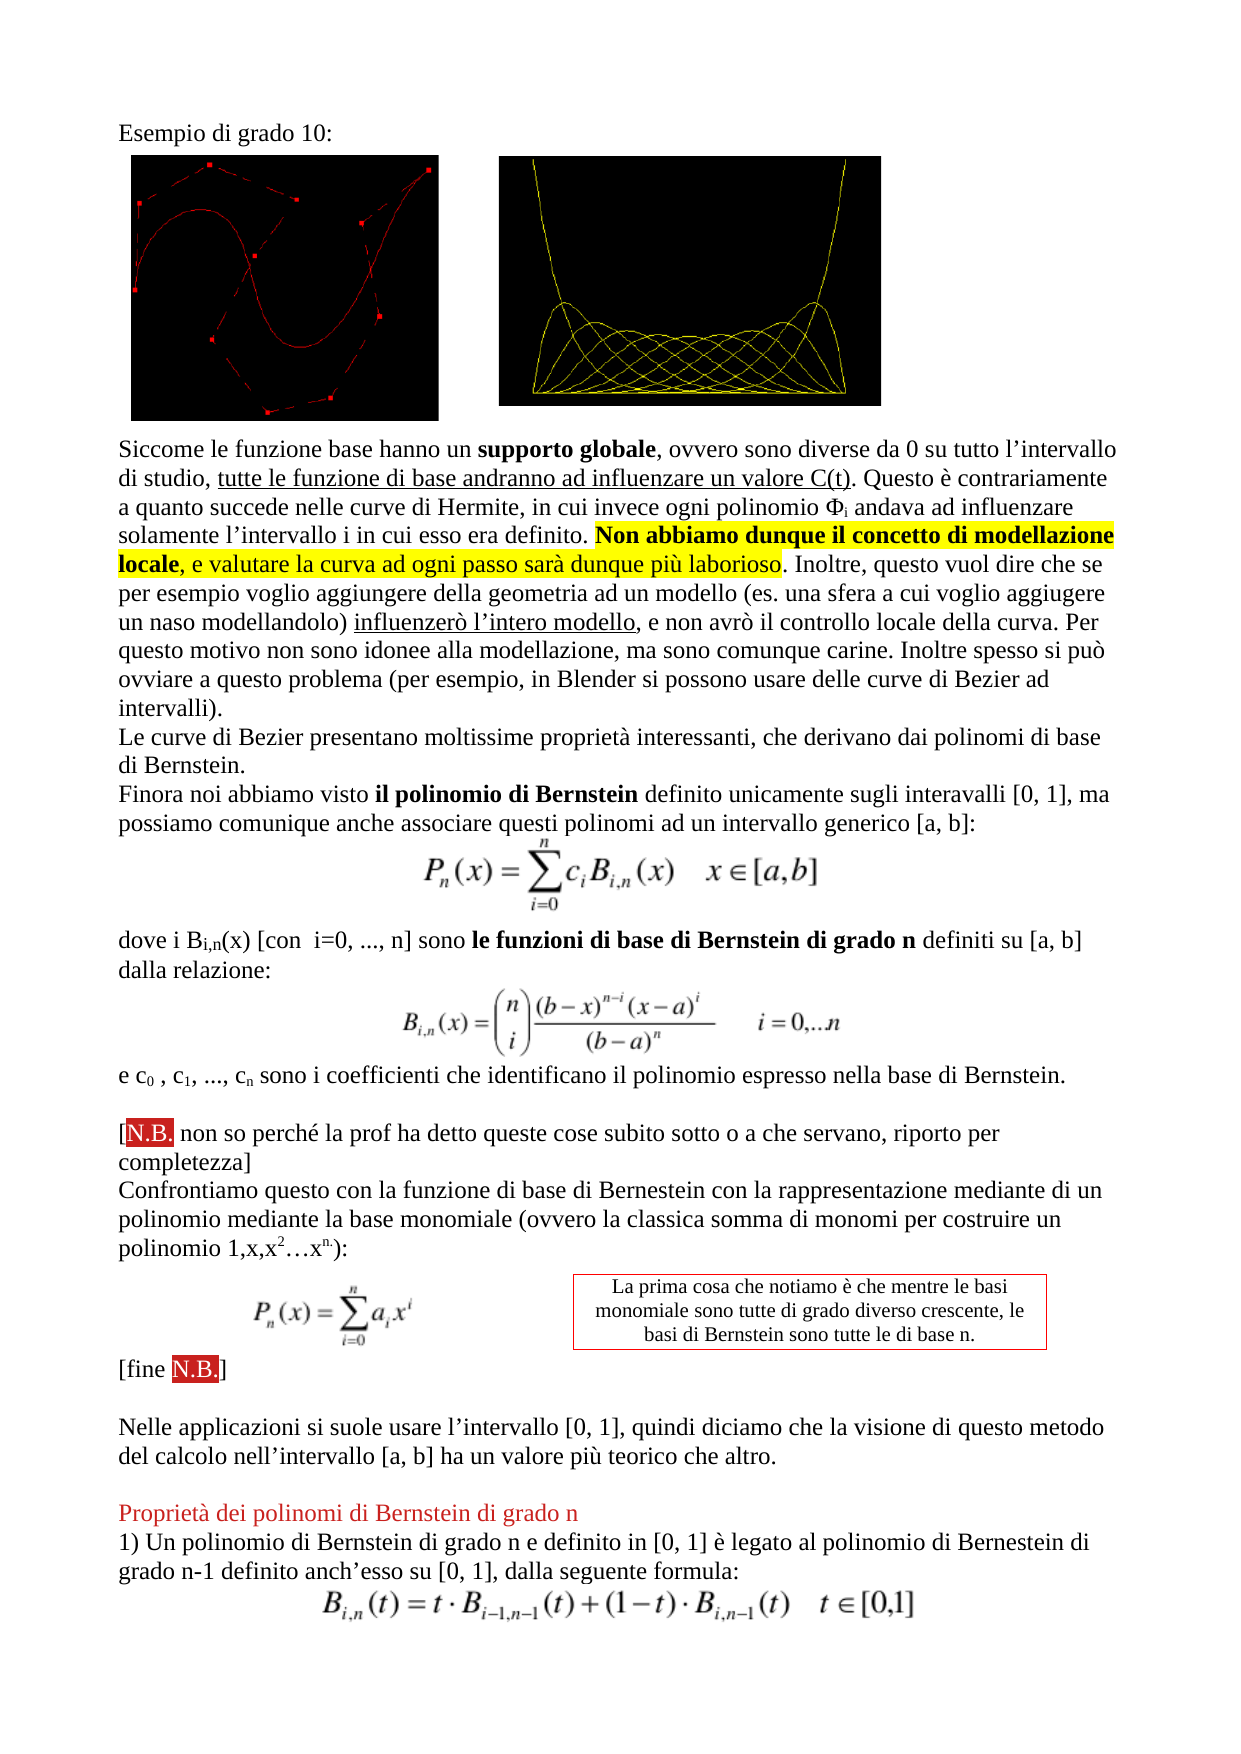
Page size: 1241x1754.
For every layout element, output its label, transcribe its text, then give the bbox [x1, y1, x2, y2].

text dove i Bi,n(x) [con i=0, ..., n] sono le funzioni di base di Bernstein di grado n definiti su [a, b] dalla relazione: [118, 837, 1122, 983]
picture [398, 986, 846, 1061]
text [fine N.B.] [118, 1262, 1122, 1383]
text Esempio di grado 10: [118, 118, 1122, 147]
text Siccome le funzione base hanno un supporto globale, ovvero sono diverse da 0 su tutto l’intervallo di studio, tutte le funzione di base andranno ad influenzare un valore C(t). Questo è contrariamente a quanto succede nelle curve di Hermite, in cui invece ogni polinomio Φi andava ad influenzare solamente l’intervallo i in cui esso era definito. Non abbiamo dunque il concetto di modellazione locale, e valutare la curva ad ogni passo sarà dunque più laborioso. Inoltre, questo vuol dire che se per esempio voglio aggiungere della geometria ad un modello (es. una sfera a cui voglio aggiugere un naso modellandolo) influenzerò l’intero modello, e non avrò il controllo locale della curva. Per questo motivo non sono idonee alla modellazione, ma sono comunque carine. Inoltre spesso si può ovviare a questo problema (per esempio, in Blender si possono usare delle curve di Bezier ad intervalli). [118, 434, 1122, 722]
text Proprietà dei polinomi di Bernstein di grado n [118, 1498, 1122, 1527]
picture [131, 155, 439, 421]
picture [420, 836, 821, 919]
text Le curve di Bezier presentano moltissime proprietà interessanti, che derivano dai polinomi di base di Bernstein. [118, 722, 1122, 779]
picture [498, 156, 882, 406]
text e c0 , c1, ..., cn sono i coefficienti che identificano il polinomio espresso nella base di Bernstein. [118, 983, 1122, 1089]
picture [252, 1281, 420, 1355]
text 1) Un polinomio di Bernstein di grado n e definito in [0, 1] è legato al polinomio di Bernestein di grado n-1 definito anch’esso su [0, 1], dalla seguente formula: [118, 1527, 1122, 1584]
picture [321, 1584, 920, 1629]
text Confrontiamo questo con la funzione di base di Bernestein con la rappresentazione mediante di un polinomio mediante la base monomiale (ovvero la classica somma di monomi per costruire un polinomio 1,x,x2…xn.): [118, 1175, 1122, 1262]
text [N.B. non so perché la prof ha detto queste cose subito sotto o a che servano, riporto per completezza] [118, 1118, 1122, 1175]
text Finora noi abbiamo visto il polinomio di Bernstein definito unicamente sugli interavalli [0, 1], ma possiamo comunique anche associare questi polinomi ad un intervallo generico [a, b]: [118, 779, 1122, 837]
text Nelle applicazioni si suole usare l’intervallo [0, 1], quindi diciamo che la visione di questo metodo del calcolo nell’intervallo [a, b] ha un valore più teorico che altro. [118, 1412, 1122, 1469]
